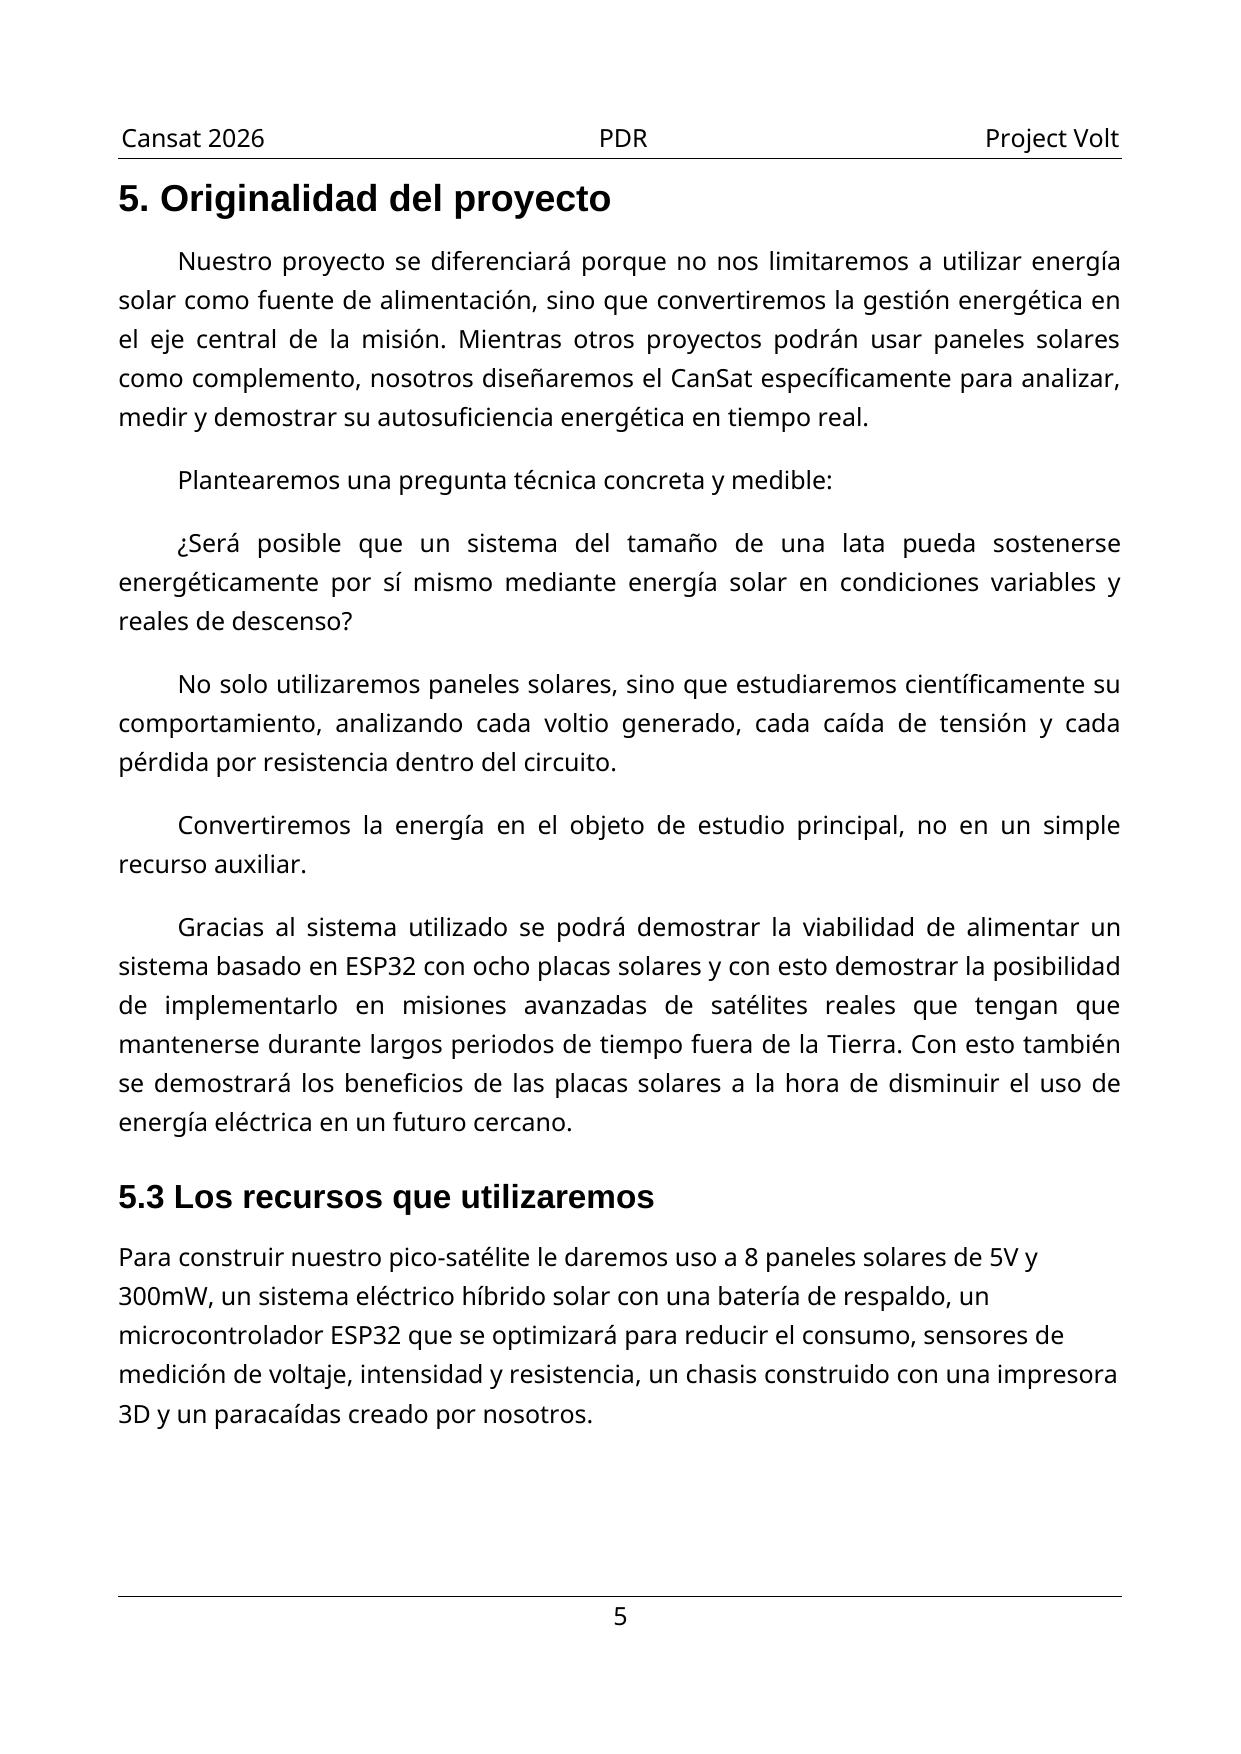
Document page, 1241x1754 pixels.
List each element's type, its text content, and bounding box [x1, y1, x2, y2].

text Convertiremos la energía en el objeto de estudio principal, no en un simple recurso auxiliar. [118, 807, 1122, 881]
text ¿Será posible que un sistema del tamaño de una lata pueda sostenerse energéticamente por sí mismo mediante energía solar en condiciones variables y reales de descenso? [118, 525, 1122, 638]
text Nuestro proyecto se diferenciará porque no nos limitaremos a utilizar energía solar como fuente de alimentación, sino que convertiremos la gestión energética en el eje central de la misión. Mientras otros proyectos podrán usar paneles solares como complemento, nosotros diseñaremos el CanSat específicamente para analizar, medir y demostrar su autosuficiencia energética en tiempo real. [118, 243, 1122, 434]
subtitle 5.3 Los recursos que utilizaremos [118, 1177, 1122, 1215]
text Gracias al sistema utilizado se podrá demostrar la viabilidad de alimentar un sistema basado en ESP32 con ocho placas solares y con esto demostrar la posibilidad de implementarlo en misiones avanzadas de satélites reales que tengan que mantenerse durante largos periodos de tiempo fuera de la Tierra. Con esto también se demostrará los beneficios de las placas solares a la hora de disminuir el uso de energía eléctrica en un futuro cercano. [118, 909, 1122, 1139]
text Para construir nuestro pico-satélite le daremos uso a 8 paneles solares de 5V y 300mW, un sistema eléctrico híbrido solar con una batería de respaldo, un microcontrolador ESP32 que se optimizará para reducir el consumo, sensores de medición de voltaje, intensidad y resistencia, un chasis construido con una impresora 3D y un paracaídas creado por nosotros. [118, 1239, 1122, 1430]
text No solo utilizaremos paneles solares, sino que estudiaremos científicamente su comportamiento, analizando cada voltio generado, cada caída de tensión y cada pérdida por resistencia dentro del circuito. [118, 666, 1122, 779]
subtitle 5. Originalidad del proyecto [118, 176, 1122, 219]
text Plantearemos una pregunta técnica concreta y medible: [118, 463, 1122, 497]
